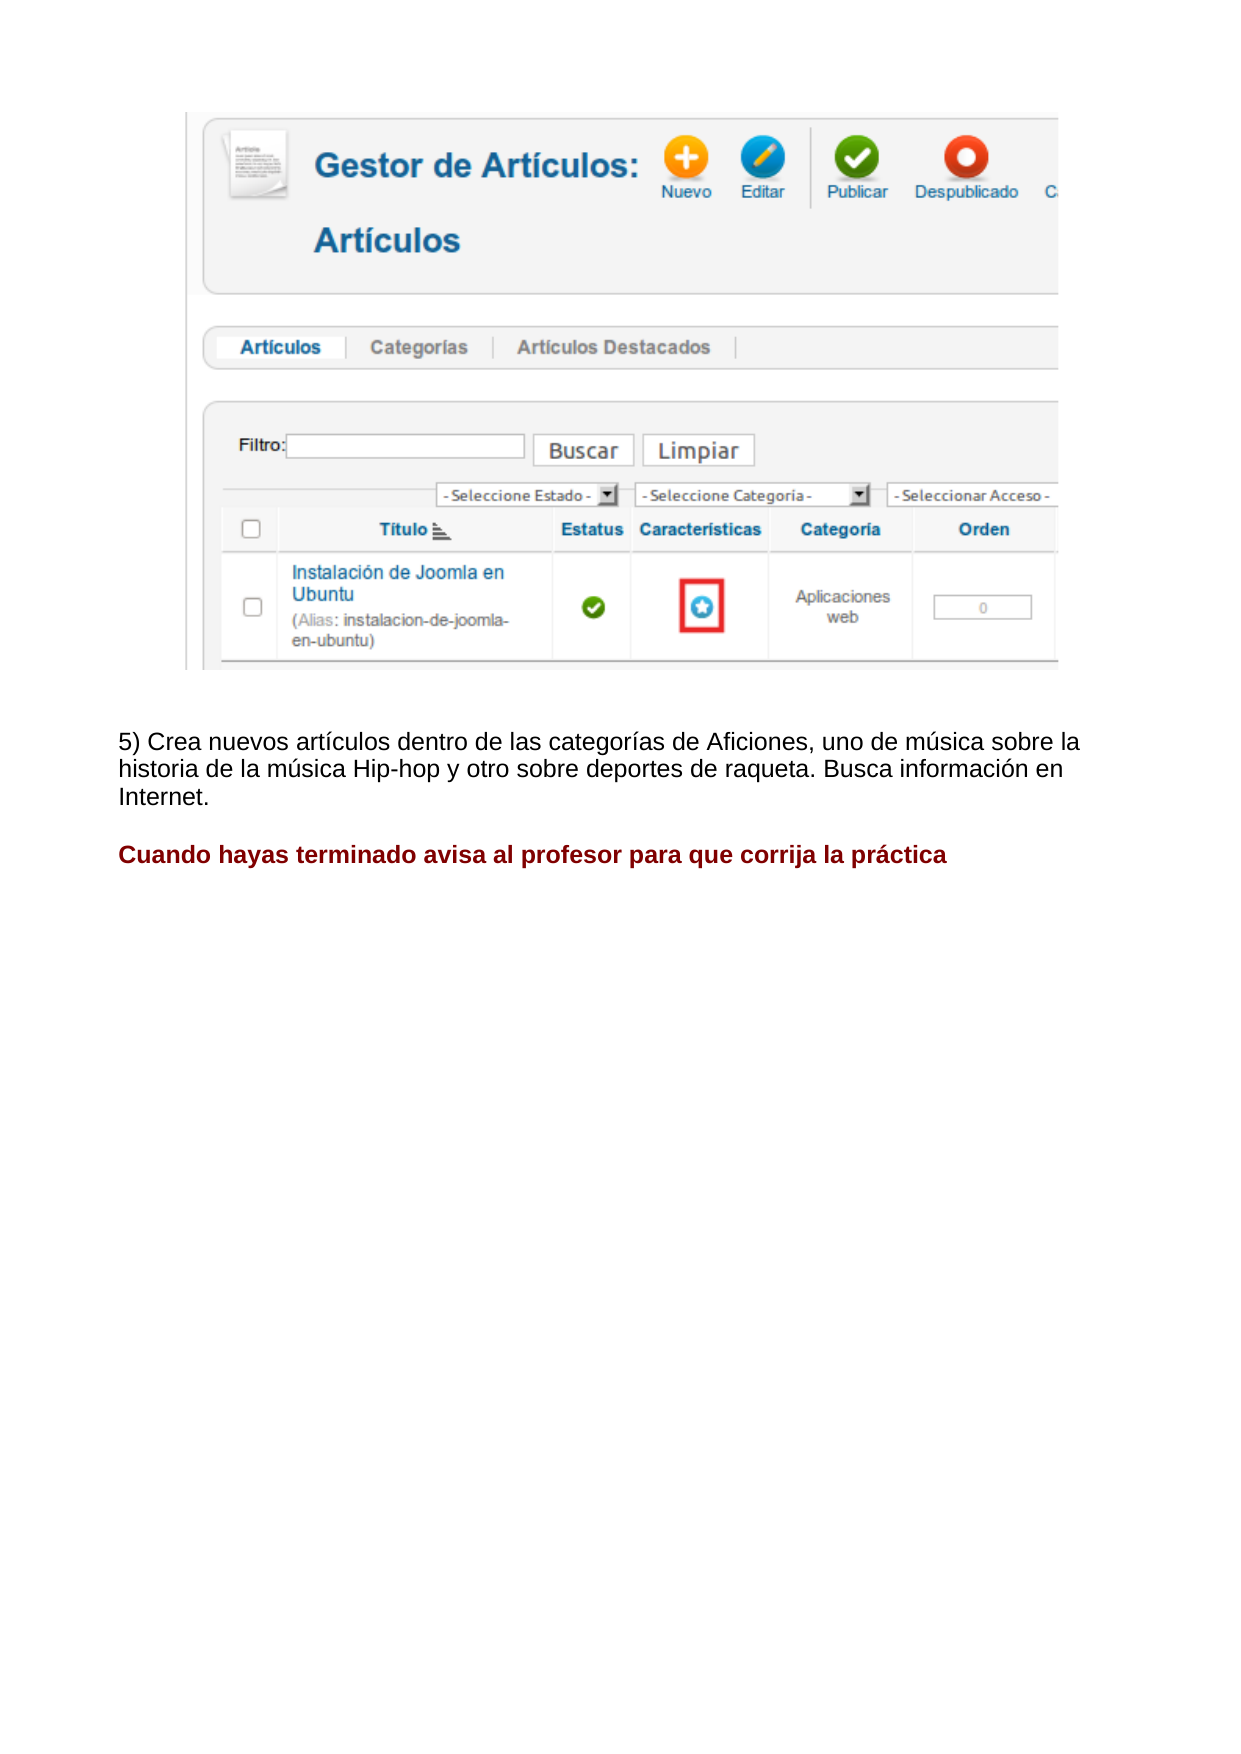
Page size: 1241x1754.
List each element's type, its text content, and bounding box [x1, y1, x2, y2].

picture [181, 112, 1059, 670]
text Cuando hayas terminado avisa al profesor para que corrija la práctica [118, 841, 1122, 868]
text 5) Crea nuevos artículos dentro de las categorías de Aficiones, uno de música sobre la historia de la música Hip-hop y otro sobre deportes de raqueta. Busca información en Internet. [118, 727, 1122, 811]
